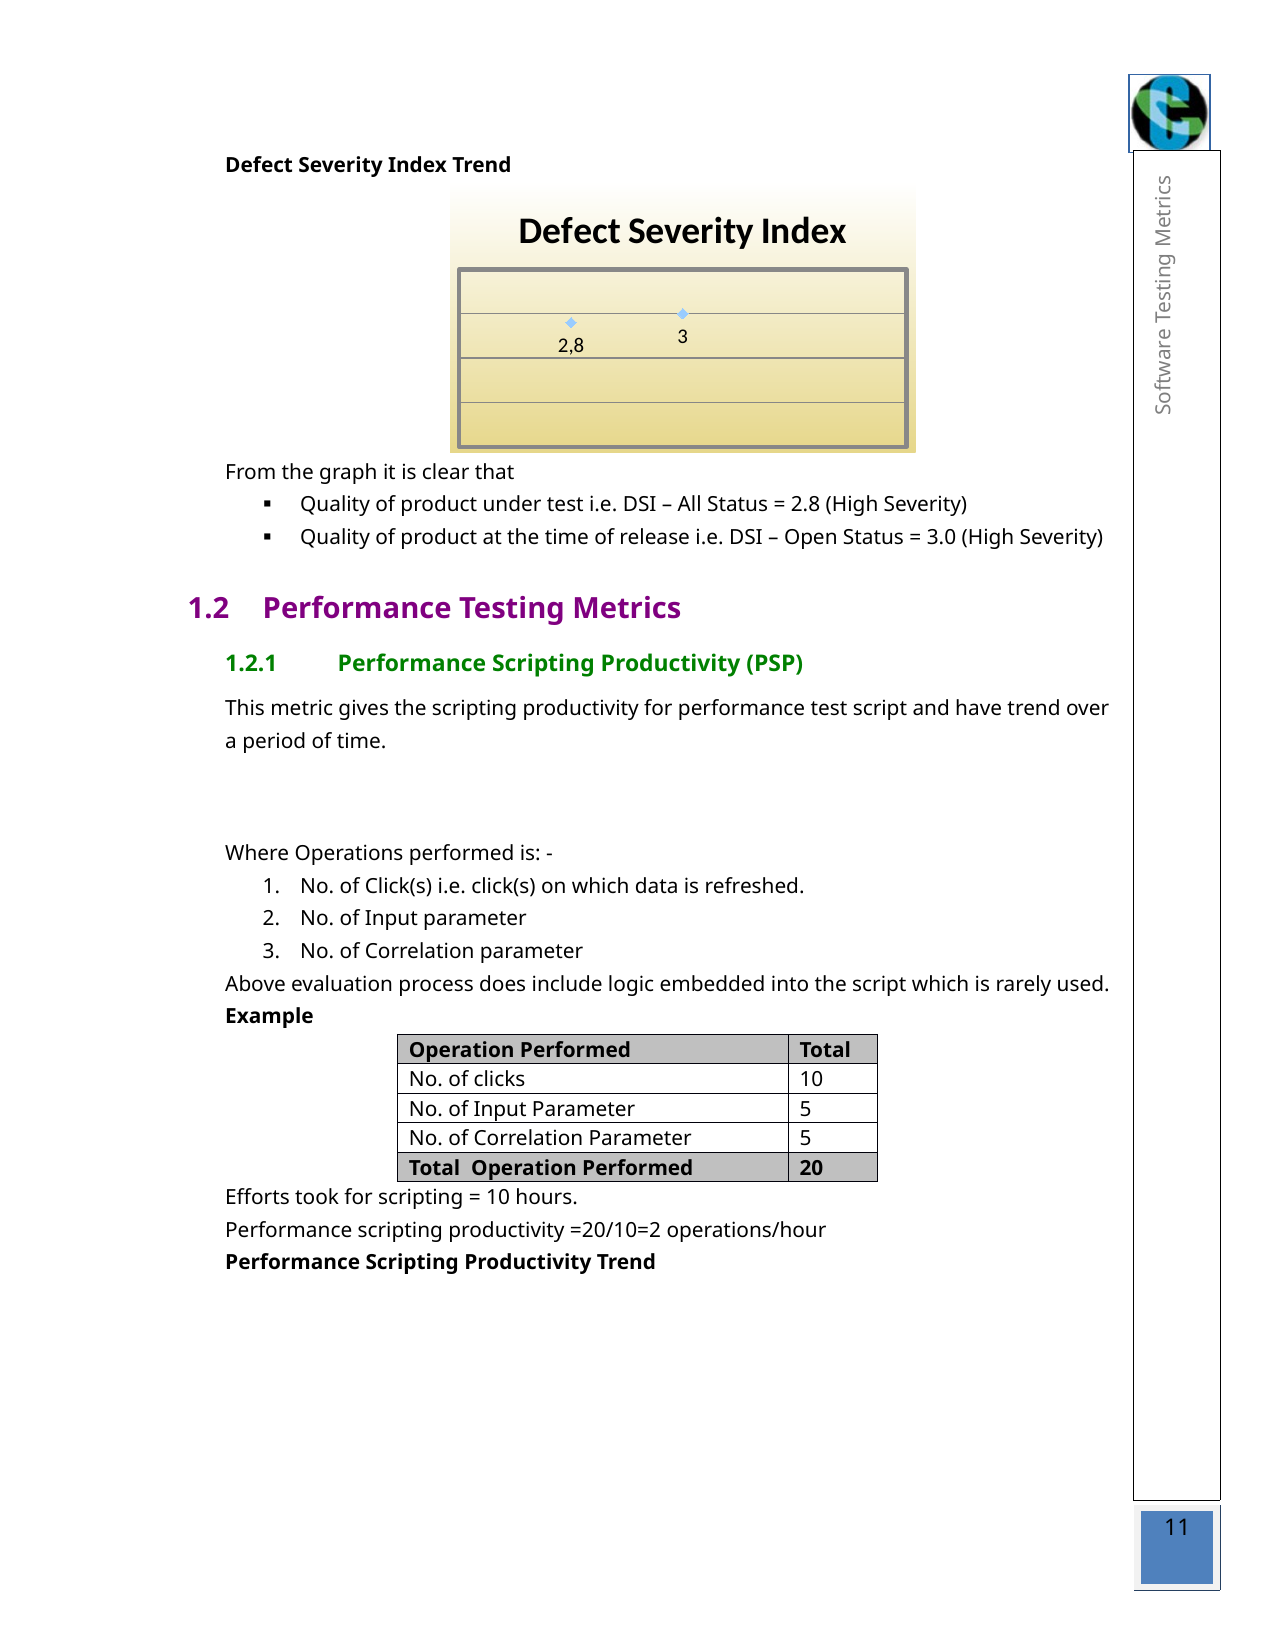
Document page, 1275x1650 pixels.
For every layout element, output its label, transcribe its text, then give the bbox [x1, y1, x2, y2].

table_cell 20 [789, 1153, 877, 1181]
text Performance Scripting Productivity Trend [225, 1247, 1125, 1276]
table_cell No. of clicks [398, 1064, 788, 1093]
text Above evaluation process does include logic embedded into the script which is rarely used. [225, 969, 1125, 997]
list Quality of product under test i.e. DSI – All Status = 2.8 (High Severity) [262, 489, 1125, 518]
text Efforts took for scripting = 10 hours. [225, 1182, 1125, 1211]
subtitle Performance Scripting Productivity (PSP) [225, 647, 1125, 678]
list No. of Correlation parameter [262, 936, 1125, 964]
text Where Operations performed is: - [225, 838, 1125, 867]
table_header Operation Performed [398, 1035, 788, 1063]
text This metric gives the scripting productivity for performance test script and have trend over a period of time. [225, 693, 1125, 754]
picture [1130, 75, 1209, 152]
list Quality of product at the time of release i.e. DSI – Open Status = 3.0 (High Severity) [262, 522, 1125, 550]
text Defect Severity Index Trend [150, 150, 1125, 178]
table_cell No. of Correlation Parameter [398, 1123, 788, 1152]
text From the graph it is clear that [225, 457, 1125, 485]
text Example [225, 1001, 1125, 1030]
table_header Total [789, 1035, 877, 1063]
list No. of Input parameter [262, 903, 1125, 932]
table_cell 5 [789, 1094, 877, 1122]
table_cell 5 [789, 1123, 877, 1152]
table_cell 10 [789, 1064, 877, 1093]
table_cell Total Operation Performed [398, 1153, 788, 1181]
text Performance scripting productivity =20/10=2 operations/hour [225, 1215, 1125, 1243]
subtitle Performance Testing Metrics [187, 587, 1125, 627]
table_cell No. of Input Parameter [398, 1094, 788, 1122]
list No. of Click(s) i.e. click(s) on which data is refreshed. [262, 871, 1125, 899]
